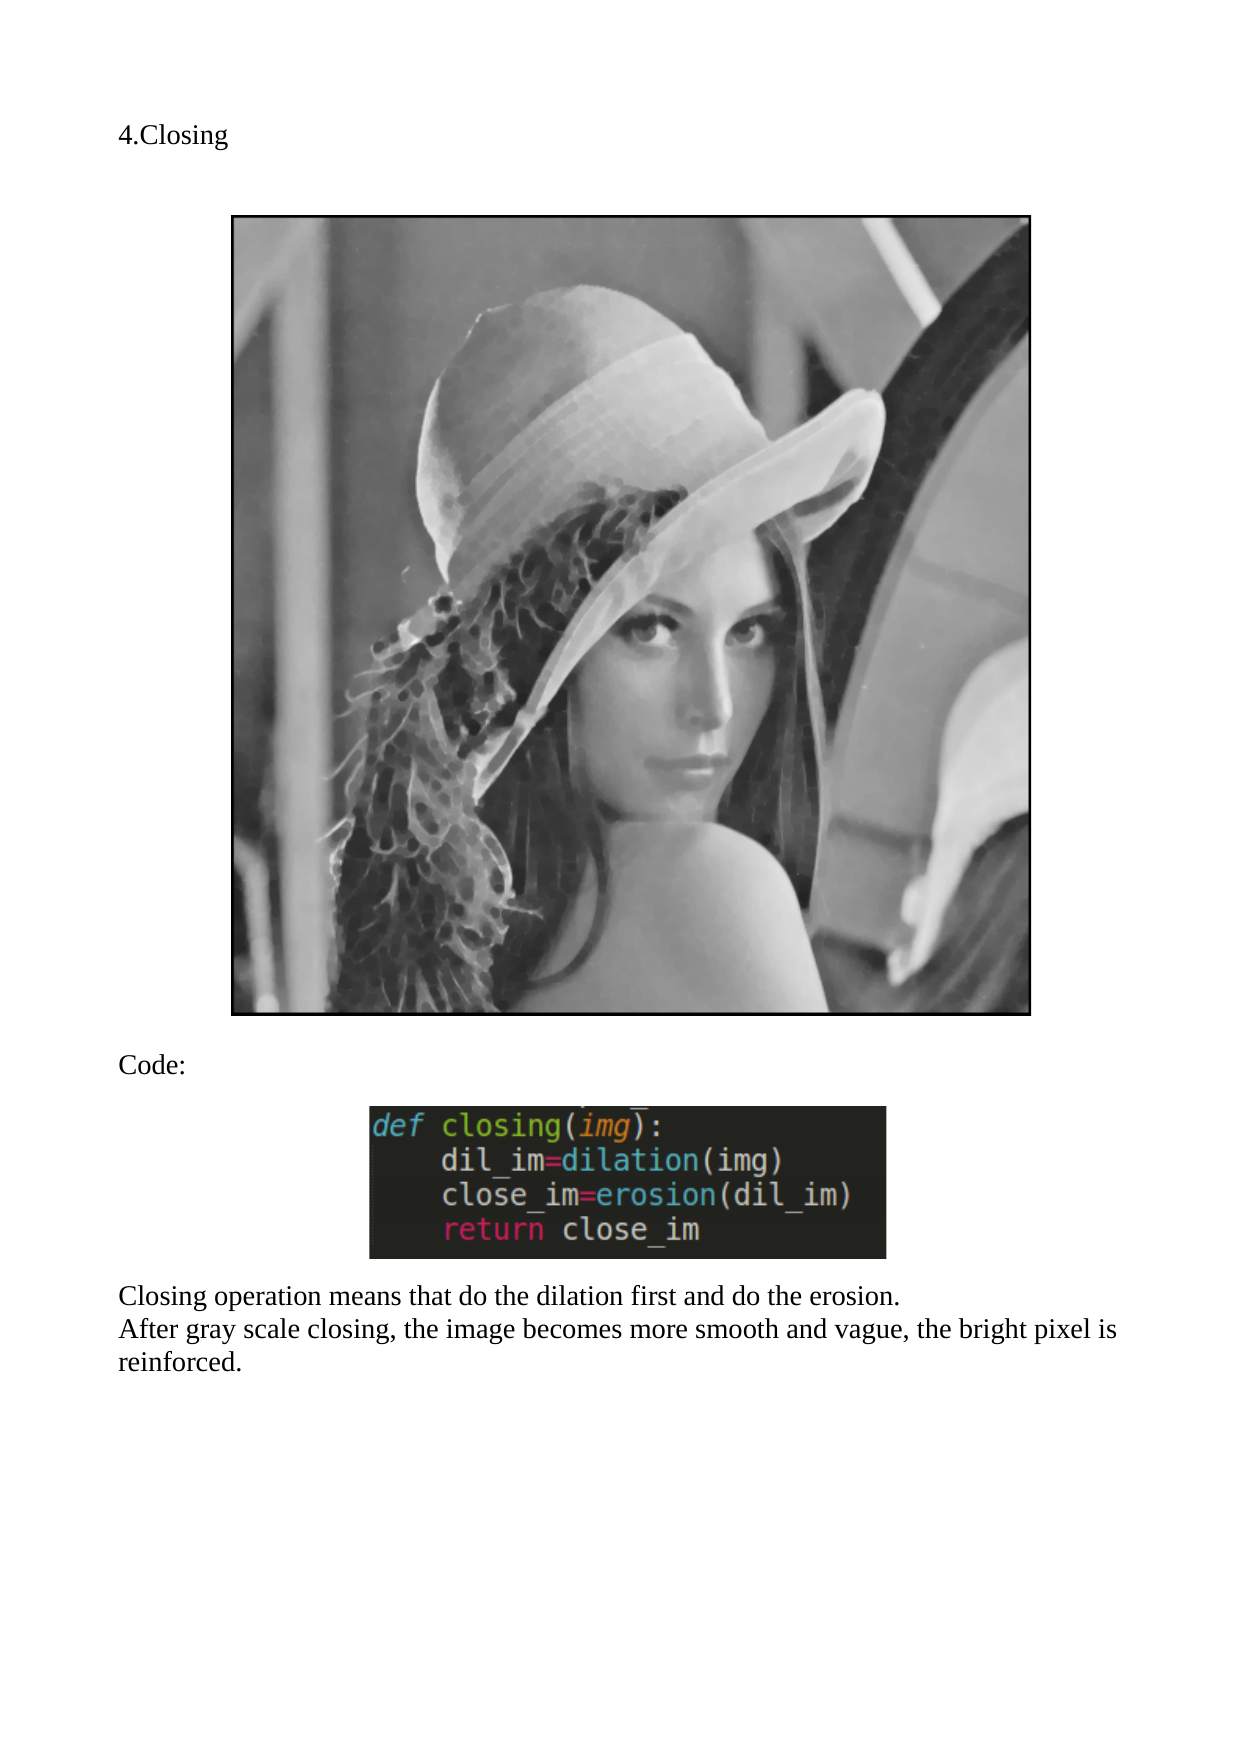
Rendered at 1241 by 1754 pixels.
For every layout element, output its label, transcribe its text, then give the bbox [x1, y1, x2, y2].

text Code: [118, 1048, 1122, 1081]
picture [231, 215, 1032, 1016]
text After gray scale closing, the image becomes more smooth and vague, the bright pixel is reinforced. [118, 1311, 1122, 1377]
text 4.Closing [118, 118, 1122, 151]
picture [369, 1106, 887, 1259]
text Closing operation means that do the dilation first and do the erosion. [118, 1278, 1122, 1311]
